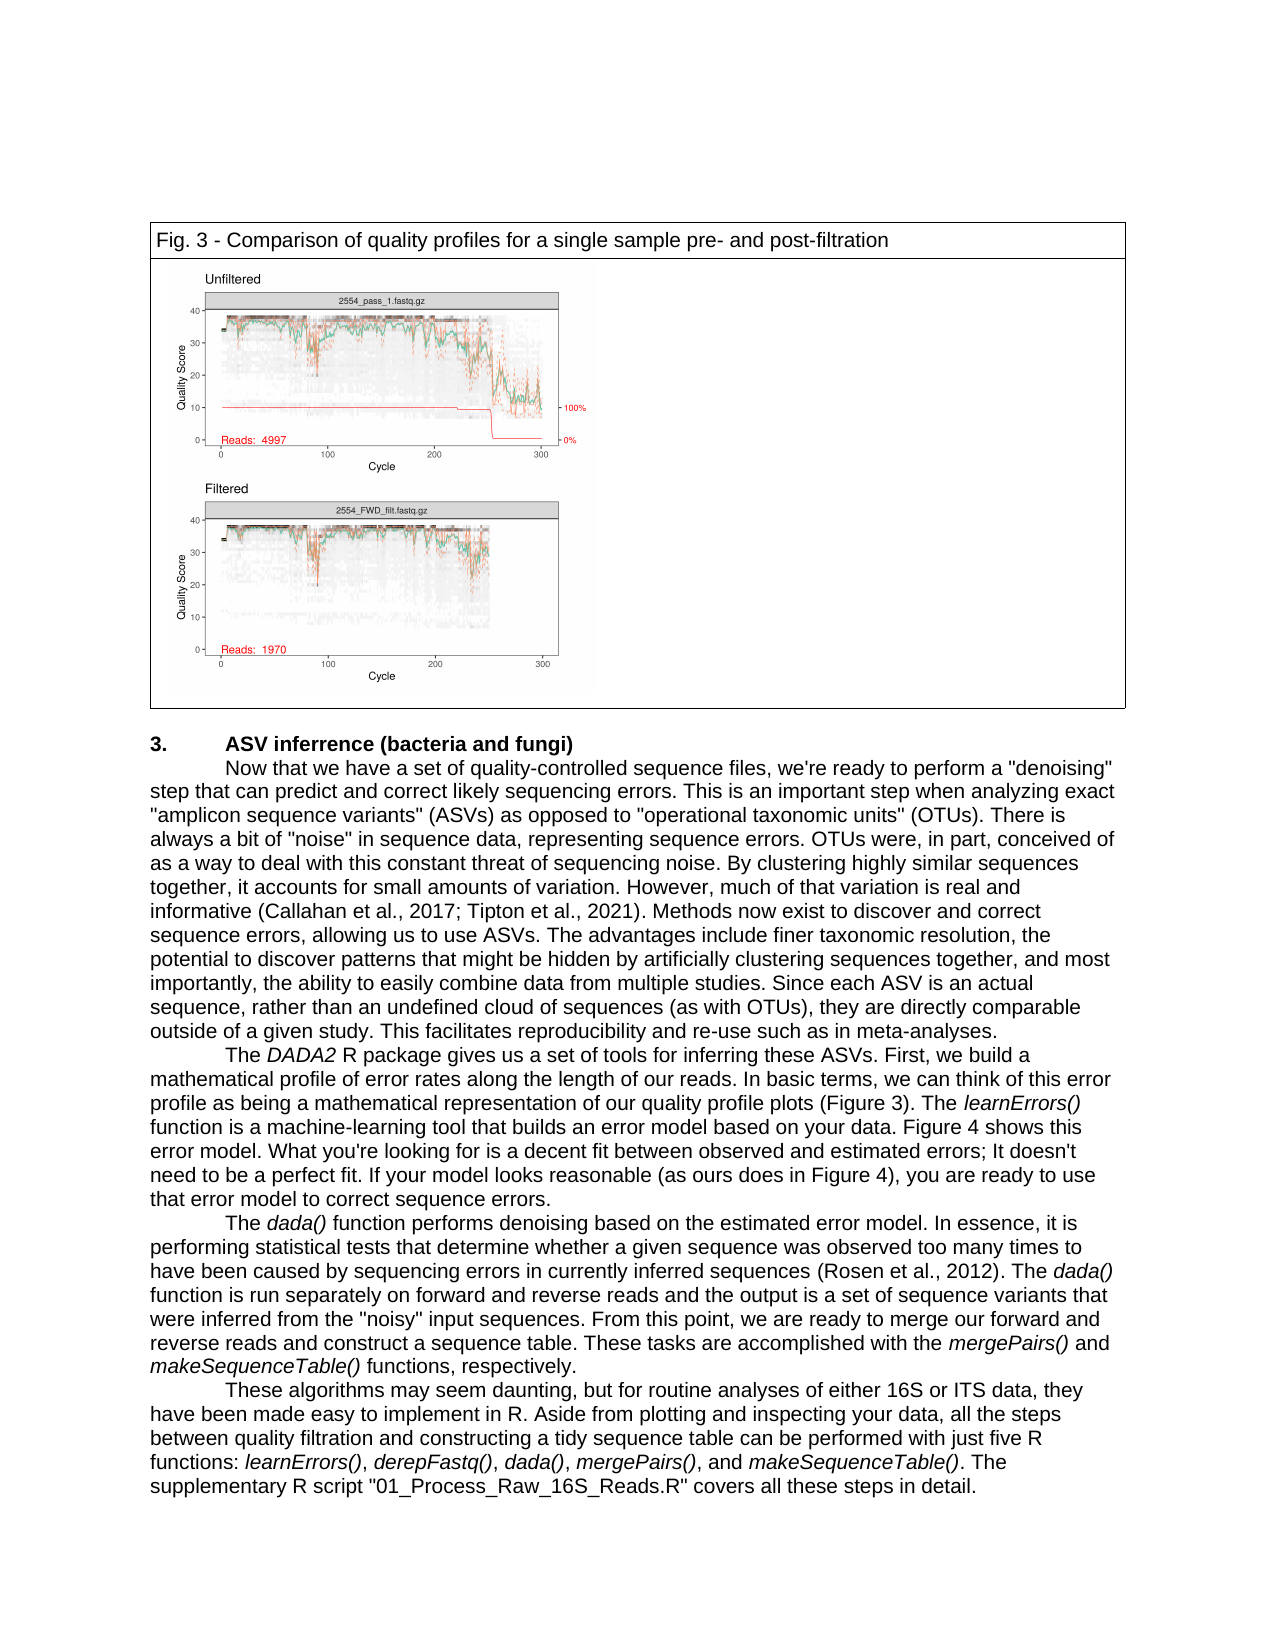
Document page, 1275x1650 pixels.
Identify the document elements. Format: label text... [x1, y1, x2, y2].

text Now that we have a set of quality-controlled sequence files, we're ready to perform a "denoising" step that can predict and correct likely sequencing errors. This is an important step when analyzing exact "amplicon sequence variants" (ASVs) as opposed to "operational taxonomic units" (OTUs). There is always a bit of "noise" in sequence data, representing sequence errors. OTUs were, in part, conceived of as a way to deal with this constant threat of sequencing noise. By clustering highly similar sequences together, it accounts for small amounts of variation. However, much of that variation is real and informative (Callahan et al., 2017; Tipton et al., 2021). Methods now exist to discover and correct sequence errors, allowing us to use ASVs. The advantages include finer taxonomic resolution, the potential to discover patterns that might be hidden by artificially clustering sequences together, and most importantly, the ability to easily combine data from multiple studies. Since each ASV is an actual sequence, rather than an undefined cloud of sequences (as with OTUs), they are directly comparable outside of a given study. This facilitates reproducibility and re-use such as in meta-analyses. [150, 755, 1125, 1043]
text The DADA2 R package gives us a set of tools for inferring these ASVs. First, we build a mathematical profile of error rates along the length of our reads. In basic terms, we can think of this error profile as being a mathematical representation of our quality profile plots (Figure 3). The learnErrors() function is a machine-learning tool that builds an error model based on your data. Figure 4 shows this error model. What you're looking for is a decent fit between observed and estimated errors; It doesn't need to be a perfect fit. If your model looks reasonable (as ours does in Figure 4), you are ready to use that error model to correct sequence errors. [150, 1043, 1125, 1211]
table_header Fig. 3 - Comparison of quality profiles for a single sample pre- and post-filtration [151, 223, 1125, 257]
text The dada() function performs denoising based on the estimated error model. In essence, it is performing statistical tests that determine whether a given sequence was observed too many times to have been caused by sequencing errors in currently inferred sequences (Rosen et al., 2012). The dada() function is run separately on forward and reverse reads and the output is a set of sequence variants that were inferred from the "noisy" input sequences. From this point, we are ready to merge our forward and reverse reads and construct a sequence table. These tasks are accomplished with the mergePairs() and makeSequenceTable() functions, respectively. [150, 1211, 1125, 1378]
table_cell [151, 259, 1125, 707]
text These algorithms may seem daunting, but for routine analyses of either 16S or ITS data, they have been made easy to implement in R. Aside from plotting and inspecting your data, all the steps between quality filtration and constructing a tidy sequence table can be performed with just five R functions: learnErrors(), derepFastq(), dada(), mergePairs(), and makeSequenceTable(). The supplementary R script "01_Process_Raw_16S_Reads.R" covers all these steps in detail. [150, 1378, 1125, 1498]
text 3. ASV inferrence (bacteria and fungi) [150, 731, 1125, 755]
picture [166, 263, 597, 693]
